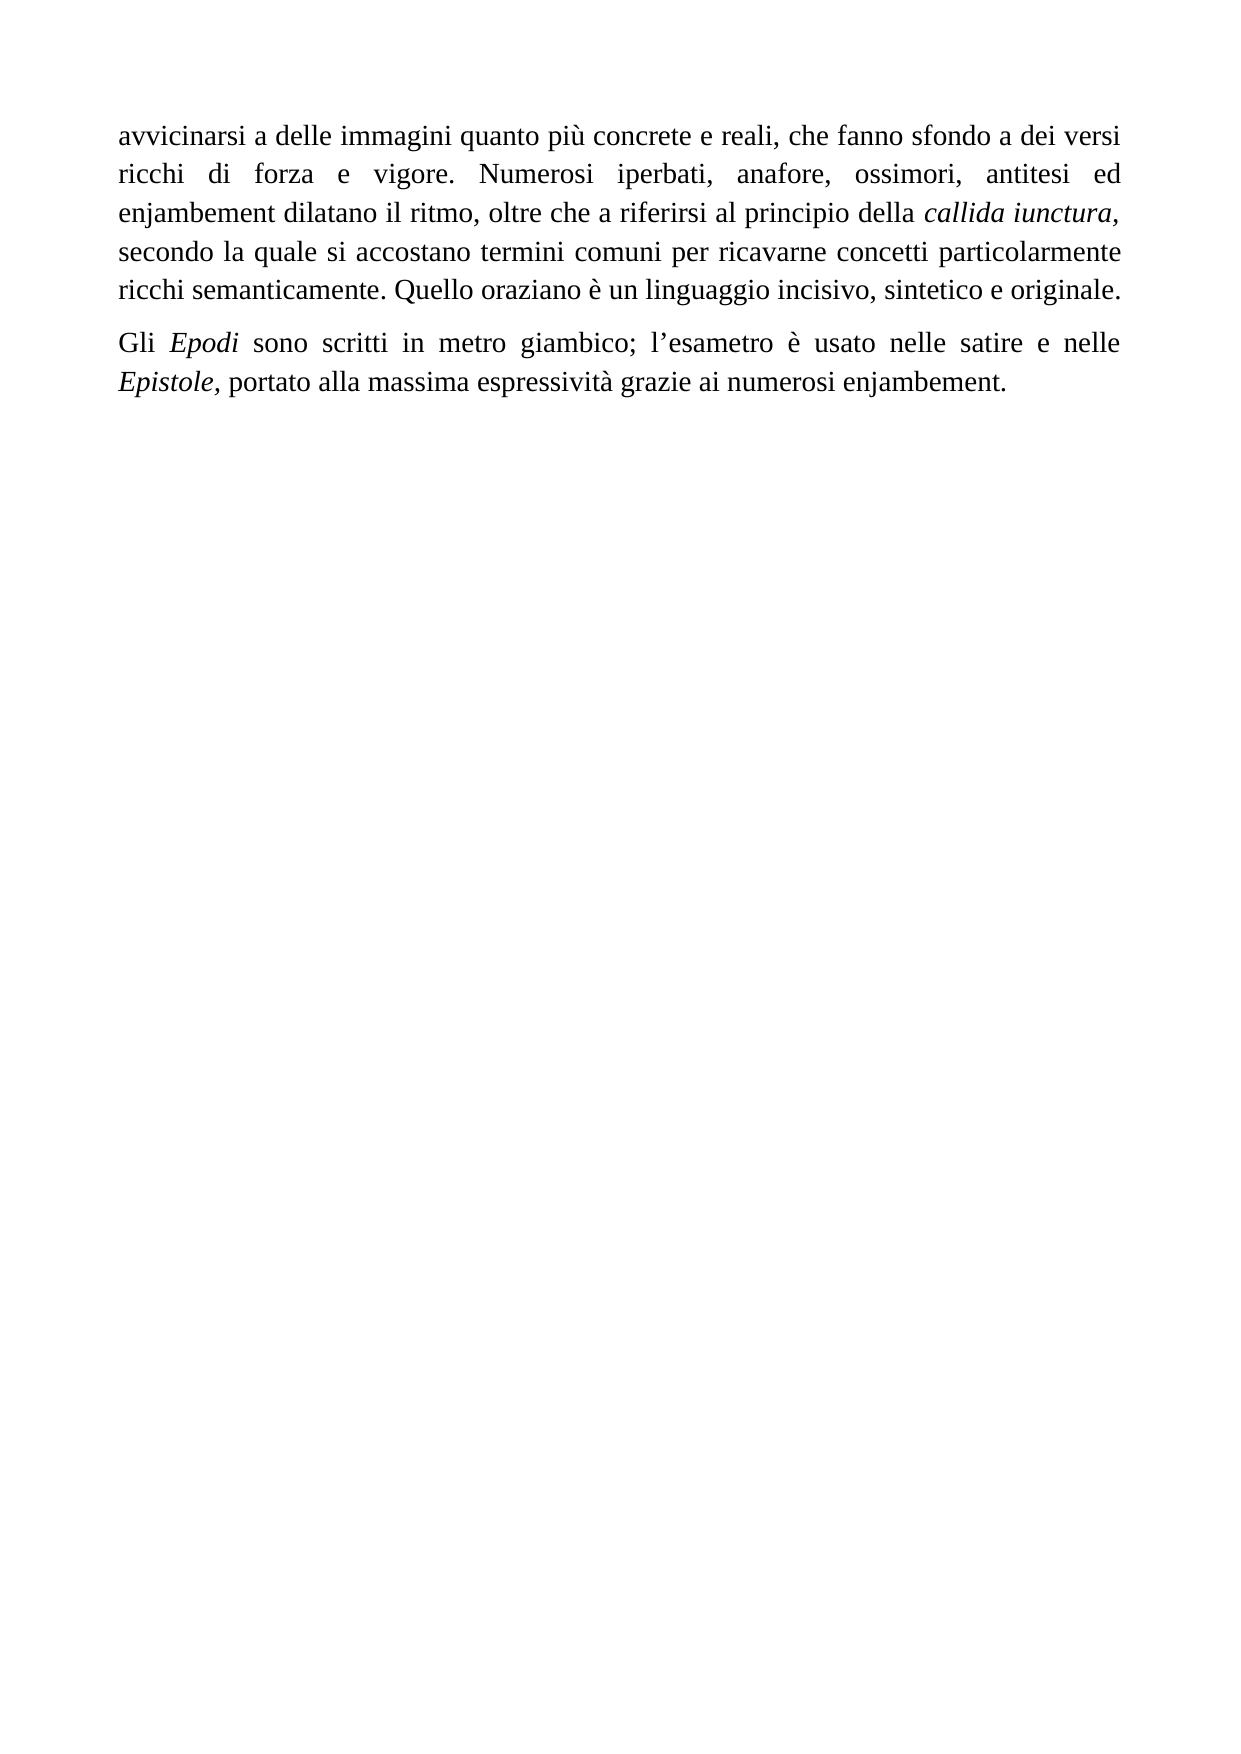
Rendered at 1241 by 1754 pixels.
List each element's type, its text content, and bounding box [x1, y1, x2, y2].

text Gli Epodi sono scritti in metro giambico; l’esametro è usato nelle satire e nelle Epistole, portato alla massima espressività grazie ai numerosi enjambement. [118, 325, 1122, 397]
text avvicinarsi a delle immagini quanto più concrete e reali, che fanno sfondo a dei versi ricchi di forza e vigore. Numerosi iperbati, anafore, ossimori, antitesi ed enjambement dilatano il ritmo, oltre che a riferirsi al principio della callida iunctura, secondo la quale si accostano termini comuni per ricavarne concetti particolarmente ricchi semanticamente. Quello oraziano è un linguaggio incisivo, sintetico e originale. [118, 118, 1122, 306]
